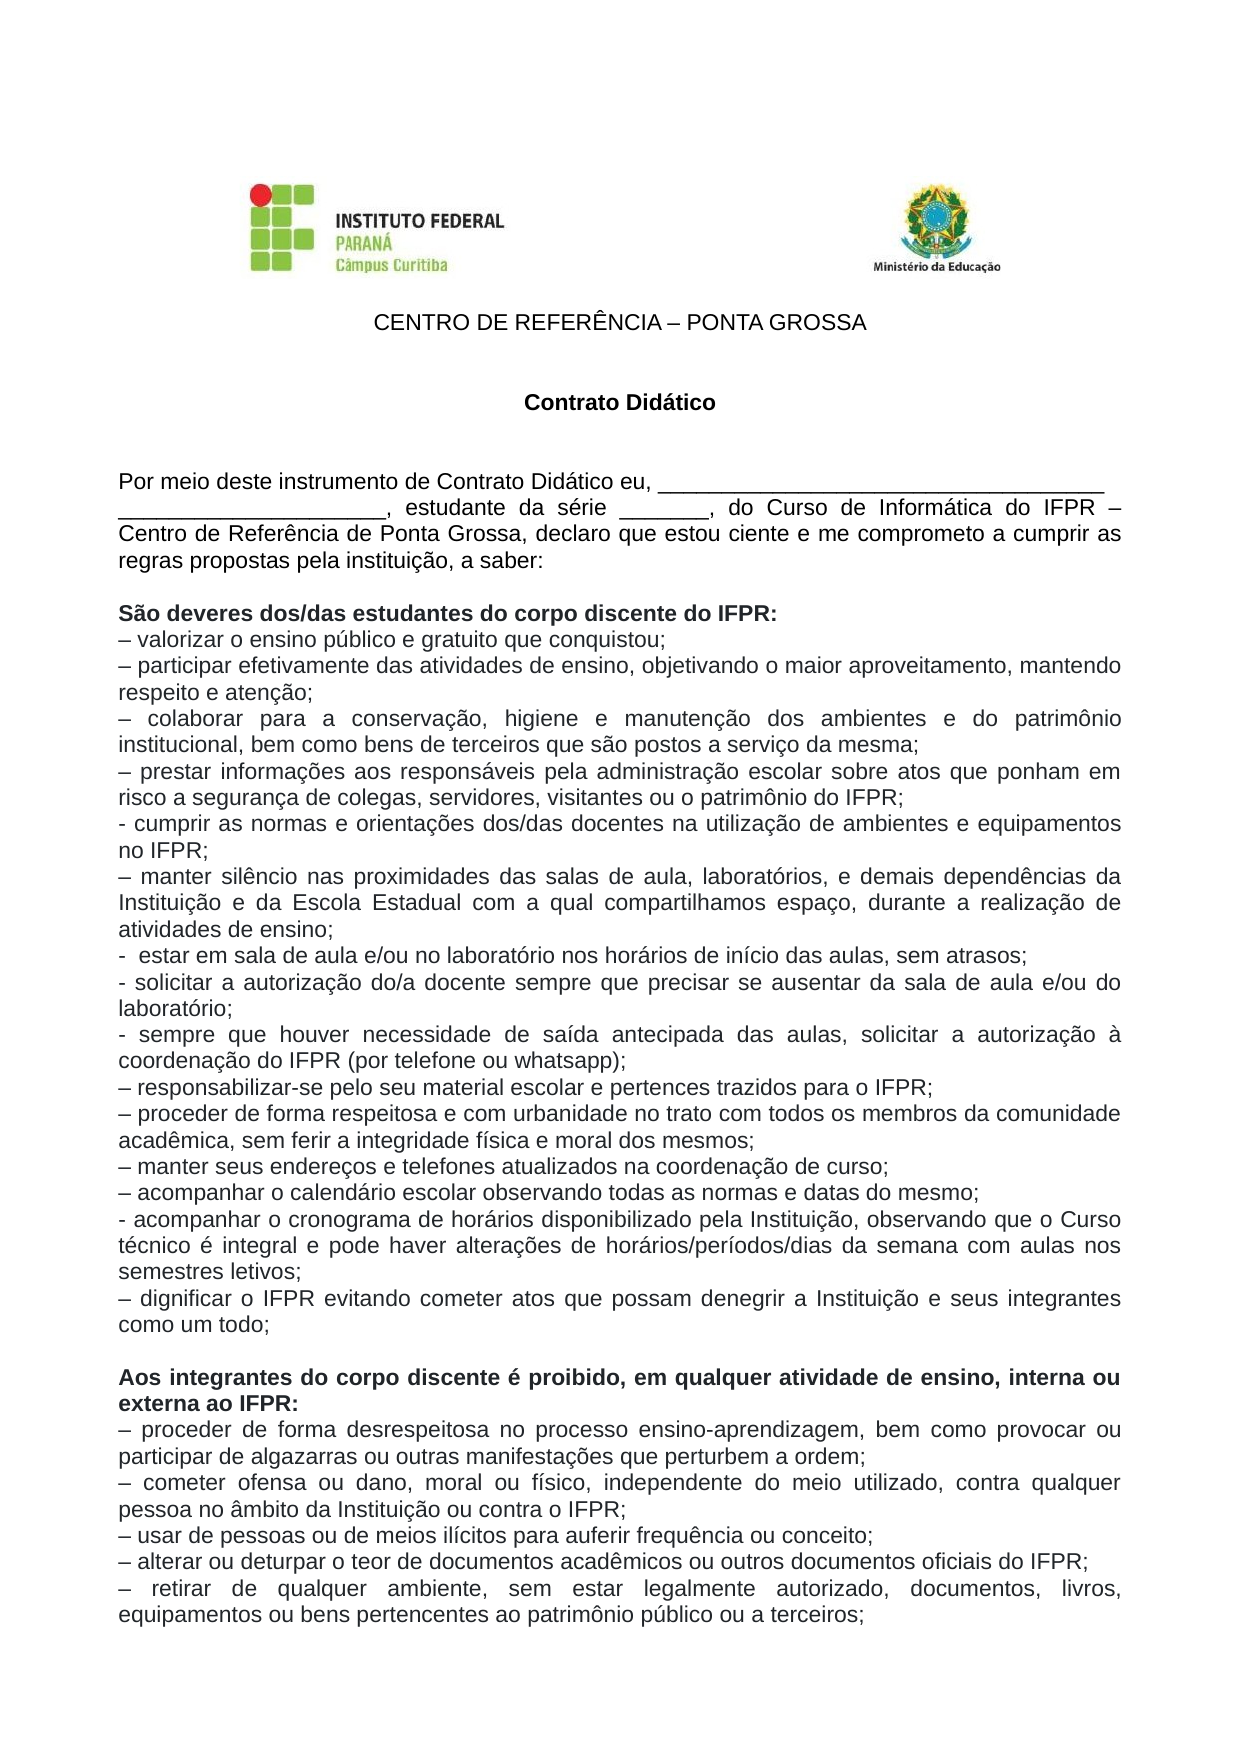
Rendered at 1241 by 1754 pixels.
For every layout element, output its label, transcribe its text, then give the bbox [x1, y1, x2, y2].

picture [239, 176, 1001, 279]
text – acompanhar o calendário escolar observando todas as normas e datas do mesmo; [118, 1179, 1122, 1206]
text – manter seus endereços e telefones atualizados na coordenação de curso; [118, 1153, 1122, 1179]
text - cumprir as normas e orientações dos/das docentes na utilização de ambientes e equipamentos no IFPR; [118, 810, 1122, 863]
text – cometer ofensa ou dano, moral ou físico, independente do meio utilizado, contra qualquer pessoa no âmbito da Instituição ou contra o IFPR; [118, 1469, 1122, 1522]
text _____________________, estudante da série _______, do Curso de Informática do IFPR – Centro de Referência de Ponta Grossa, declaro que estou ciente e me comprometo a cumprir as regras propostas pela instituição, a saber: [118, 494, 1122, 573]
text – valorizar o ensino público e gratuito que conquistou; [118, 626, 1122, 652]
text – participar efetivamente das atividades de ensino, objetivando o maior aproveitamento, mantendo respeito e atenção; [118, 652, 1122, 705]
text CENTRO DE REFERÊNCIA – PONTA GROSSA [118, 307, 1122, 335]
text - estar em sala de aula e/ou no laboratório nos horários de início das aulas, sem atrasos; [118, 942, 1122, 968]
text - sempre que houver necessidade de saída antecipada das aulas, solicitar a autorização à coordenação do IFPR (por telefone ou whatsapp); [118, 1021, 1122, 1074]
text – manter silêncio nas proximidades das salas de aula, laboratórios, e demais dependências da Instituição e da Escola Estadual com a qual compartilhamos espaço, durante a realização de atividades de ensino; [118, 863, 1122, 942]
text – proceder de forma desrespeitosa no processo ensino-aprendizagem, bem como provocar ou participar de algazarras ou outras manifestações que perturbem a ordem; [118, 1416, 1122, 1469]
text – alterar ou deturpar o teor de documentos acadêmicos ou outros documentos oficiais do IFPR; [118, 1548, 1122, 1574]
text - acompanhar o cronograma de horários disponibilizado pela Instituição, observando que o Curso técnico é integral e pode haver alterações de horários/períodos/dias da semana com aulas nos semestres letivos; [118, 1206, 1122, 1285]
text - solicitar a autorização do/a docente sempre que precisar se ausentar da sala de aula e/ou do laboratório; [118, 968, 1122, 1021]
text Contrato Didático [118, 389, 1122, 415]
text – colaborar para a conservação, higiene e manutenção dos ambientes e do patrimônio institucional, bem como bens de terceiros que são postos a serviço da mesma; [118, 705, 1122, 758]
text – usar de pessoas ou de meios ilícitos para auferir frequência ou conceito; [118, 1522, 1122, 1548]
text – proceder de forma respeitosa e com urbanidade no trato com todos os membros da comunidade acadêmica, sem ferir a integridade física e moral dos mesmos; [118, 1100, 1122, 1153]
text – dignificar o IFPR evitando cometer atos que possam denegrir a Instituição e seus integrantes como um todo; [118, 1285, 1122, 1337]
text – prestar informações aos responsáveis pela administração escolar sobre atos que ponham em risco a segurança de colegas, servidores, visitantes ou o patrimônio do IFPR; [118, 758, 1122, 810]
text – responsabilizar-se pelo seu material escolar e pertences trazidos para o IFPR; [118, 1074, 1122, 1100]
text Aos integrantes do corpo discente é proibido, em qualquer atividade de ensino, interna ou externa ao IFPR: [118, 1364, 1122, 1416]
text São deveres dos/das estudantes do corpo discente do IFPR: [118, 599, 1122, 626]
text – retirar de qualquer ambiente, sem estar legalmente autorizado, documentos, livros, equipamentos ou bens pertencentes ao patrimônio público ou a terceiros; [118, 1574, 1122, 1627]
text Por meio deste instrumento de Contrato Didático eu, ___________________________________ [118, 468, 1122, 494]
